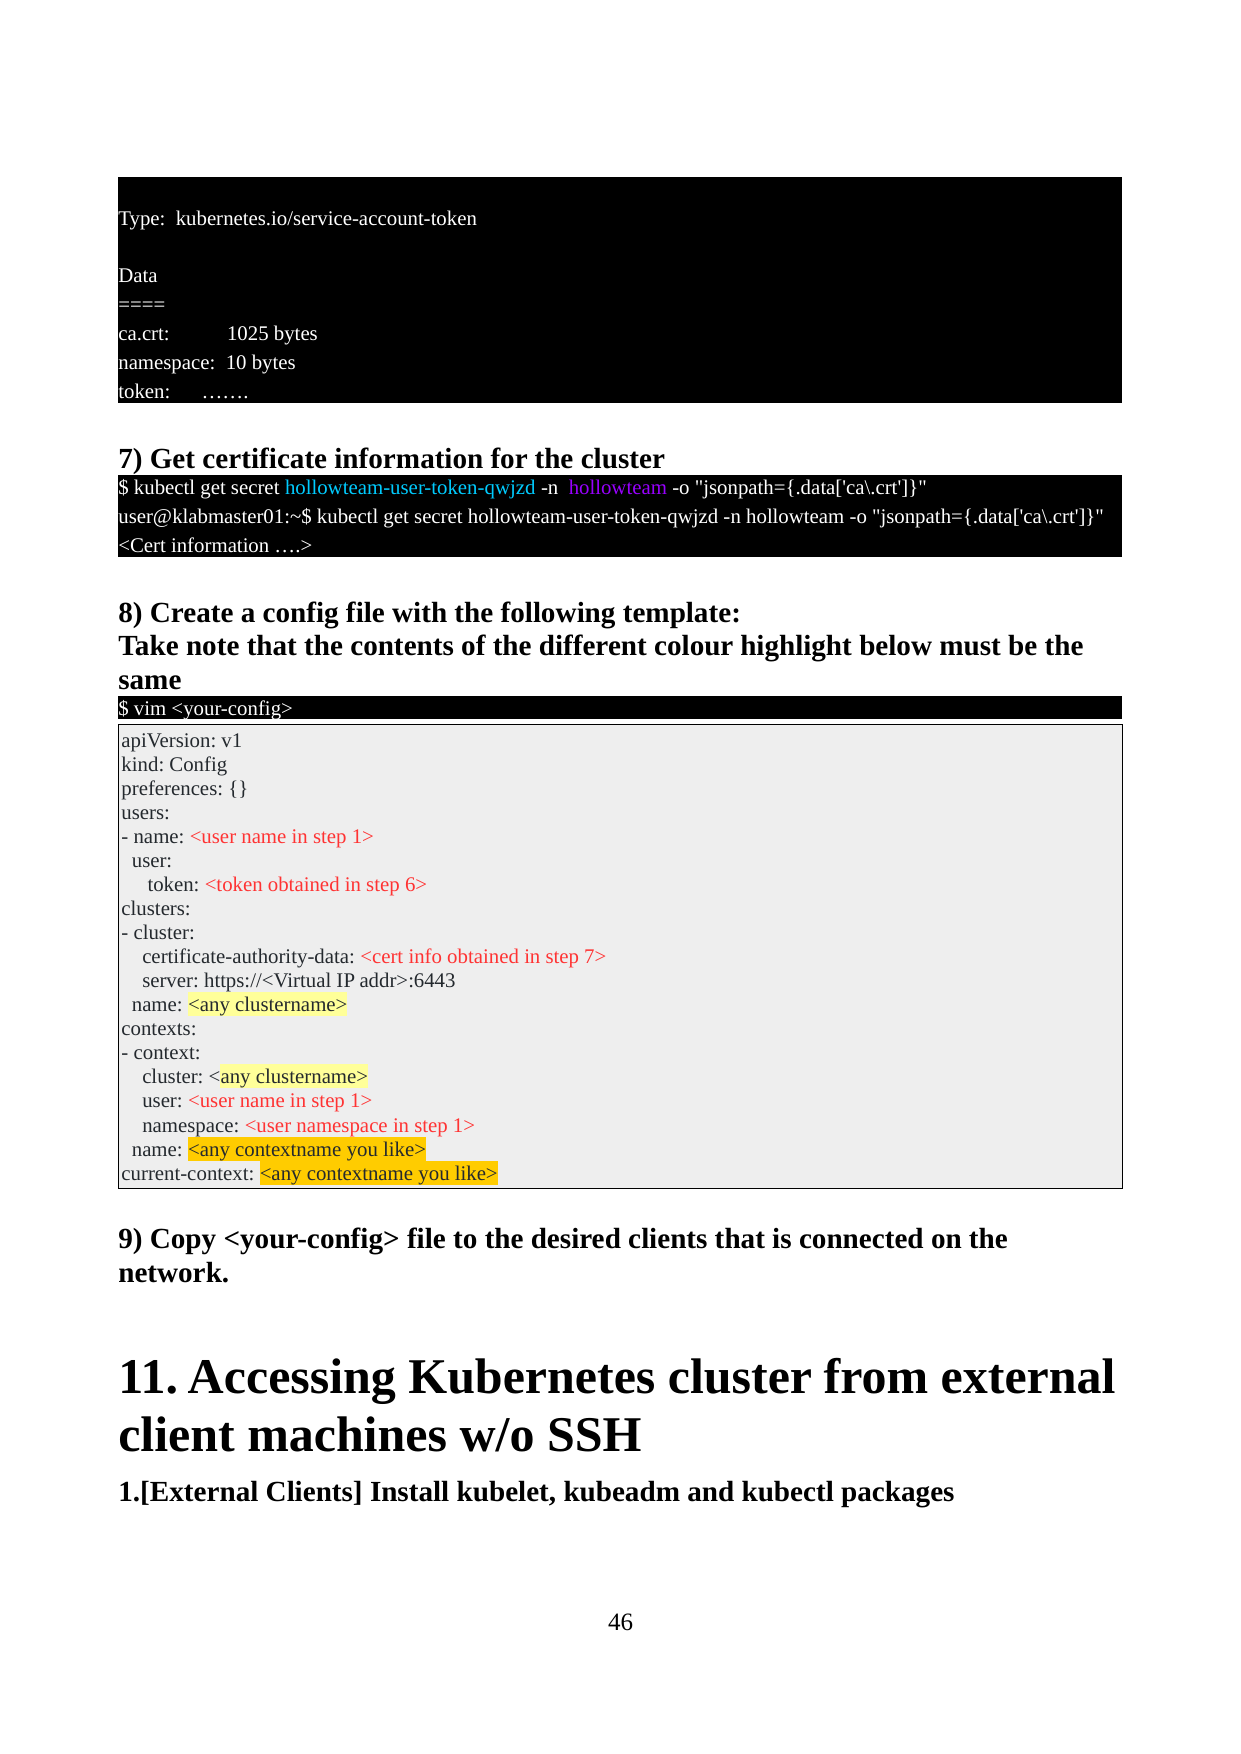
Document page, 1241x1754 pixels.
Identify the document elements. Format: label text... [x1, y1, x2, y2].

text users: [119, 797, 1122, 821]
text Type: kubernetes.io/service-account-token [118, 206, 1122, 230]
text $ vim <your-config> [118, 696, 1122, 719]
text 9) Copy <your-config> file to the desired clients that is connected on the network. [118, 1221, 1122, 1288]
text user: <user name in step 1> [119, 1085, 1122, 1109]
text 8) Create a config file with the following template: [118, 595, 1122, 628]
text ca.crt: 1025 bytes [118, 321, 1122, 345]
text name: <any contextname you like> [119, 1133, 1122, 1157]
text current-context: <any contextname you like> [119, 1157, 1122, 1188]
text - context: [119, 1037, 1122, 1061]
text apiVersion: v1 [119, 725, 1122, 748]
text <Cert information ….> [118, 532, 1122, 557]
text 1.[External Clients] Install kubelet, kubeadm and kubectl packages [118, 1474, 1122, 1508]
text user: [119, 845, 1122, 869]
text clusters: [119, 893, 1122, 917]
text - cluster: [119, 917, 1122, 941]
text Take note that the contents of the different colour highlight below must be the same [118, 628, 1122, 696]
text preferences: {} [119, 772, 1122, 797]
text token: <token obtained in step 6> [119, 869, 1122, 893]
text cluster: <any clustername> [119, 1061, 1122, 1085]
text - name: <user name in step 1> [119, 821, 1122, 845]
text name: <any clustername> [119, 989, 1122, 1013]
text kind: Config [119, 748, 1122, 772]
text namespace: 10 bytes [118, 350, 1122, 374]
text server: https://<Virtual IP addr>:6443 [119, 965, 1122, 989]
text ==== [118, 292, 1122, 316]
text 7) Get certificate information for the cluster [118, 441, 1122, 475]
text $ kubectl get secret hollowteam-user-token-qwjzd -n hollowteam -o "jsonpath={.data['ca\.crt']}" [118, 475, 1122, 499]
text Data [118, 263, 1122, 287]
text user@klabmaster01:~$ kubectl get secret hollowteam-user-token-qwjzd -n hollowteam -o "jsonpath={.data['ca\.crt']}" [118, 504, 1122, 528]
text contexts: [119, 1013, 1122, 1037]
text certificate-authority-data: <cert info obtained in step 7> [119, 941, 1122, 965]
text namespace: <user namespace in step 1> [119, 1109, 1122, 1133]
subtitle 11. Accessing Kubernetes cluster from external client machines w/o SSH [118, 1347, 1122, 1462]
text token: ……. [118, 379, 1122, 403]
